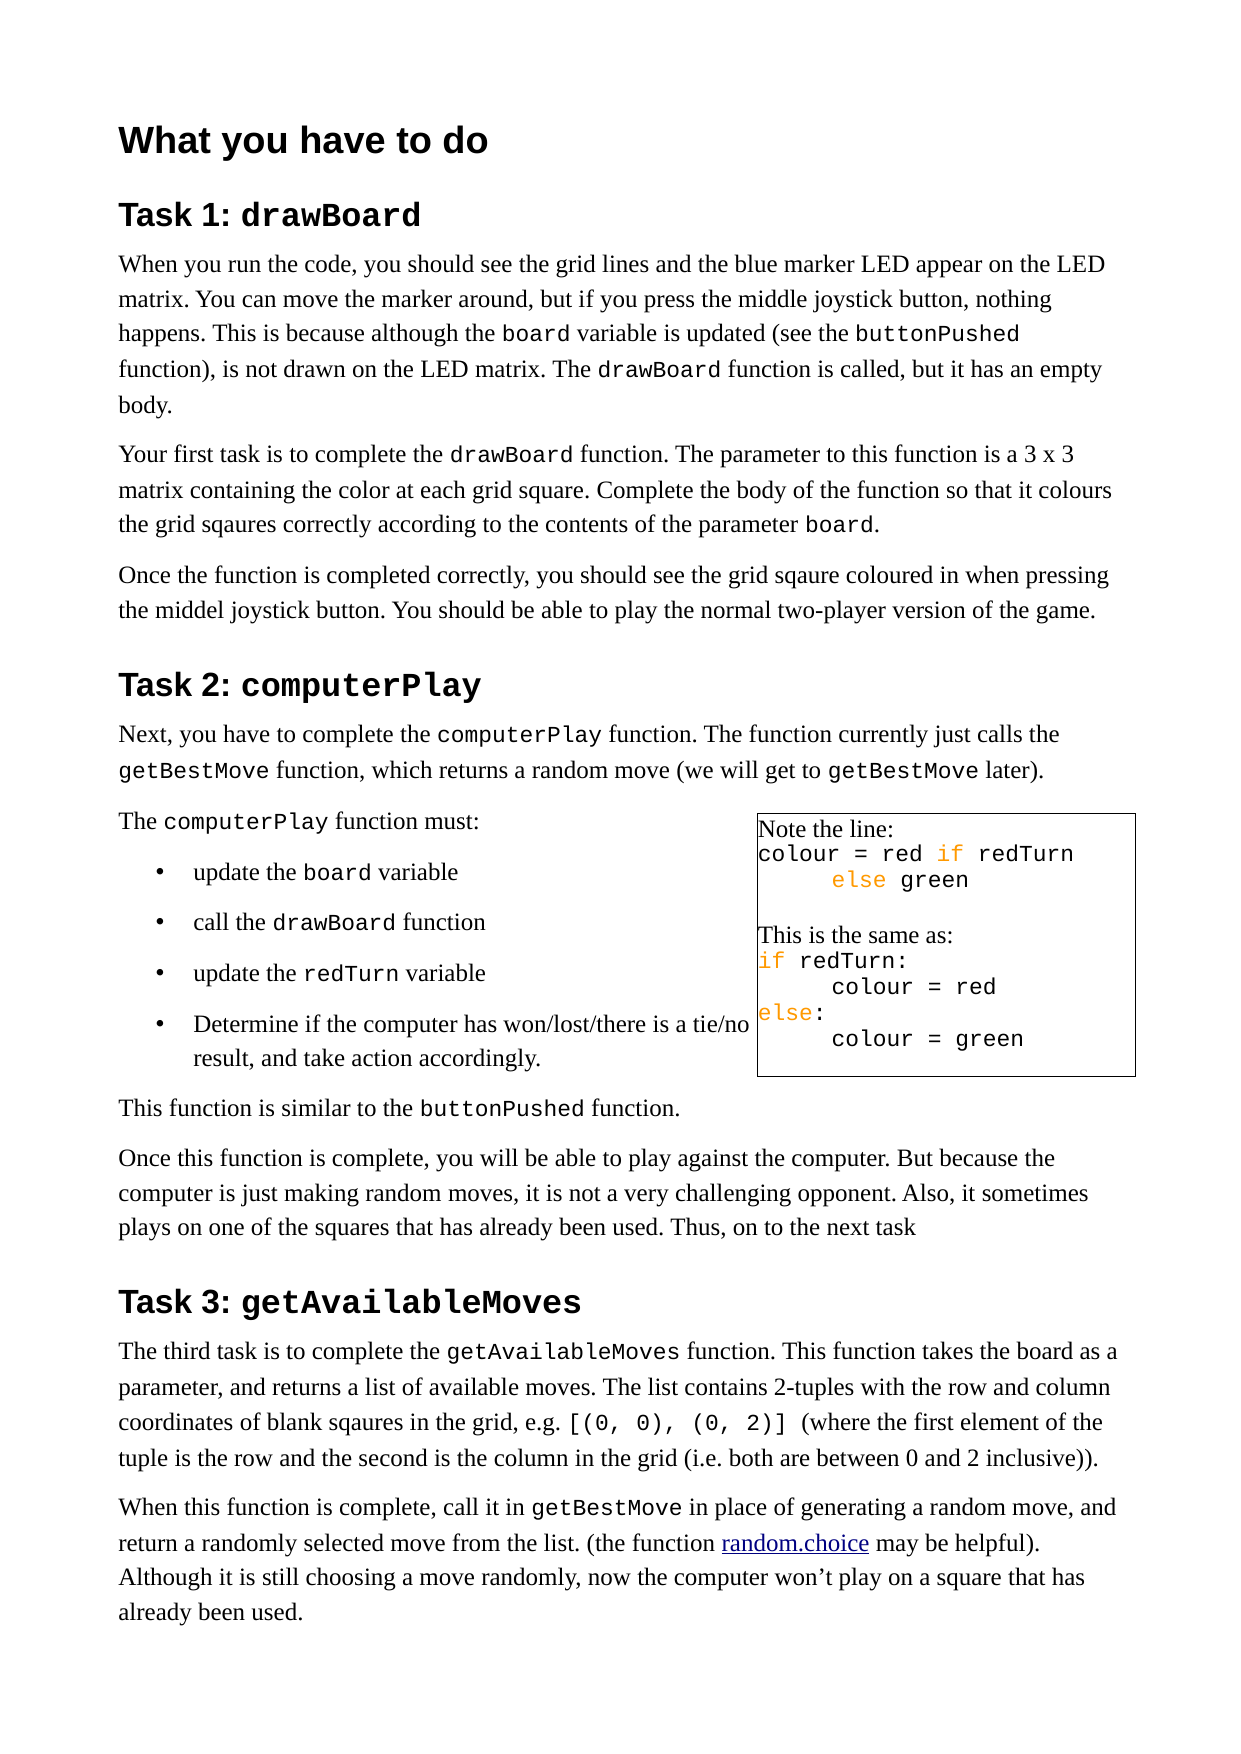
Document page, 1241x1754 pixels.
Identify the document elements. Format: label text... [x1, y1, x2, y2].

list update the redTurn variable [758, 958, 1122, 988]
text This function is similar to the buttonPushed function. [118, 1093, 1122, 1123]
text Once this function is complete, you will be able to play against the computer. But because the computer is just making random moves, it is not a very challenging opponent. Also, it sometimes plays on one of the squares that has already been used. Thus, on to the next task [118, 1143, 1122, 1241]
subtitle Task 2: computerPlay [118, 665, 1122, 706]
list call the drawBoard function [758, 907, 1122, 938]
text The computerPlay function must: [118, 806, 1122, 836]
list call the drawBoard function [156, 907, 757, 938]
text The third task is to complete the getAvailableMoves function. This function takes the board as a parameter, and returns a list of available moves. The list contains 2-tuples with the row and column coordinates of blank sqaures in the grid, e.g. [(0, 0), (0, 2)] (where the first element of the tuple is the row and the second is the column in the grid (i.e. both are between 0 and 2 inclusive)). [118, 1336, 1122, 1472]
text Your first task is to complete the drawBoard function. The parameter to this function is a 3 x 3 matrix containing the color at each grid square. Complete the body of the function so that it colours the grid sqaures correctly according to the contents of the parameter board. [118, 439, 1122, 540]
subtitle Task 1: drawBoard [118, 195, 1122, 237]
list update the board variable [758, 857, 1122, 887]
list Determine if the computer has won/lost/there is a tie/no result, and take action accordingly. [758, 1009, 1122, 1072]
text Once the function is completed correctly, you should see the grid sqaure coloured in when pressing the middel joystick button. You should be able to play the normal two-player version of the game. [118, 560, 1122, 624]
text Next, you have to complete the computerPlay function. The function currently just calls the getBestMove function, which returns a random move (we will get to getBestMove later). [118, 719, 1122, 785]
subtitle What you have to do [118, 118, 1122, 162]
text When you run the code, you should see the grid lines and the blue marker LED appear on the LED matrix. You can move the marker around, but if you press the middle joystick button, nothing happens. This is because although the board variable is updated (see the buttonPushed function), is not drawn on the LED matrix. The drawBoard function is called, but it has an empty body. [118, 249, 1122, 419]
list update the board variable [156, 857, 757, 887]
text When this function is complete, call it in getBestMove in place of generating a random move, and return a randomly selected move from the list. (the function random.choice may be helpful). Although it is still choosing a move randomly, now the computer won’t play on a square that has already been used. [118, 1492, 1122, 1626]
list update the redTurn variable [156, 958, 757, 988]
list Determine if the computer has won/lost/there is a tie/no result, and take action accordingly. [156, 1009, 757, 1072]
subtitle Task 3: getAvailableMoves [118, 1282, 1122, 1324]
